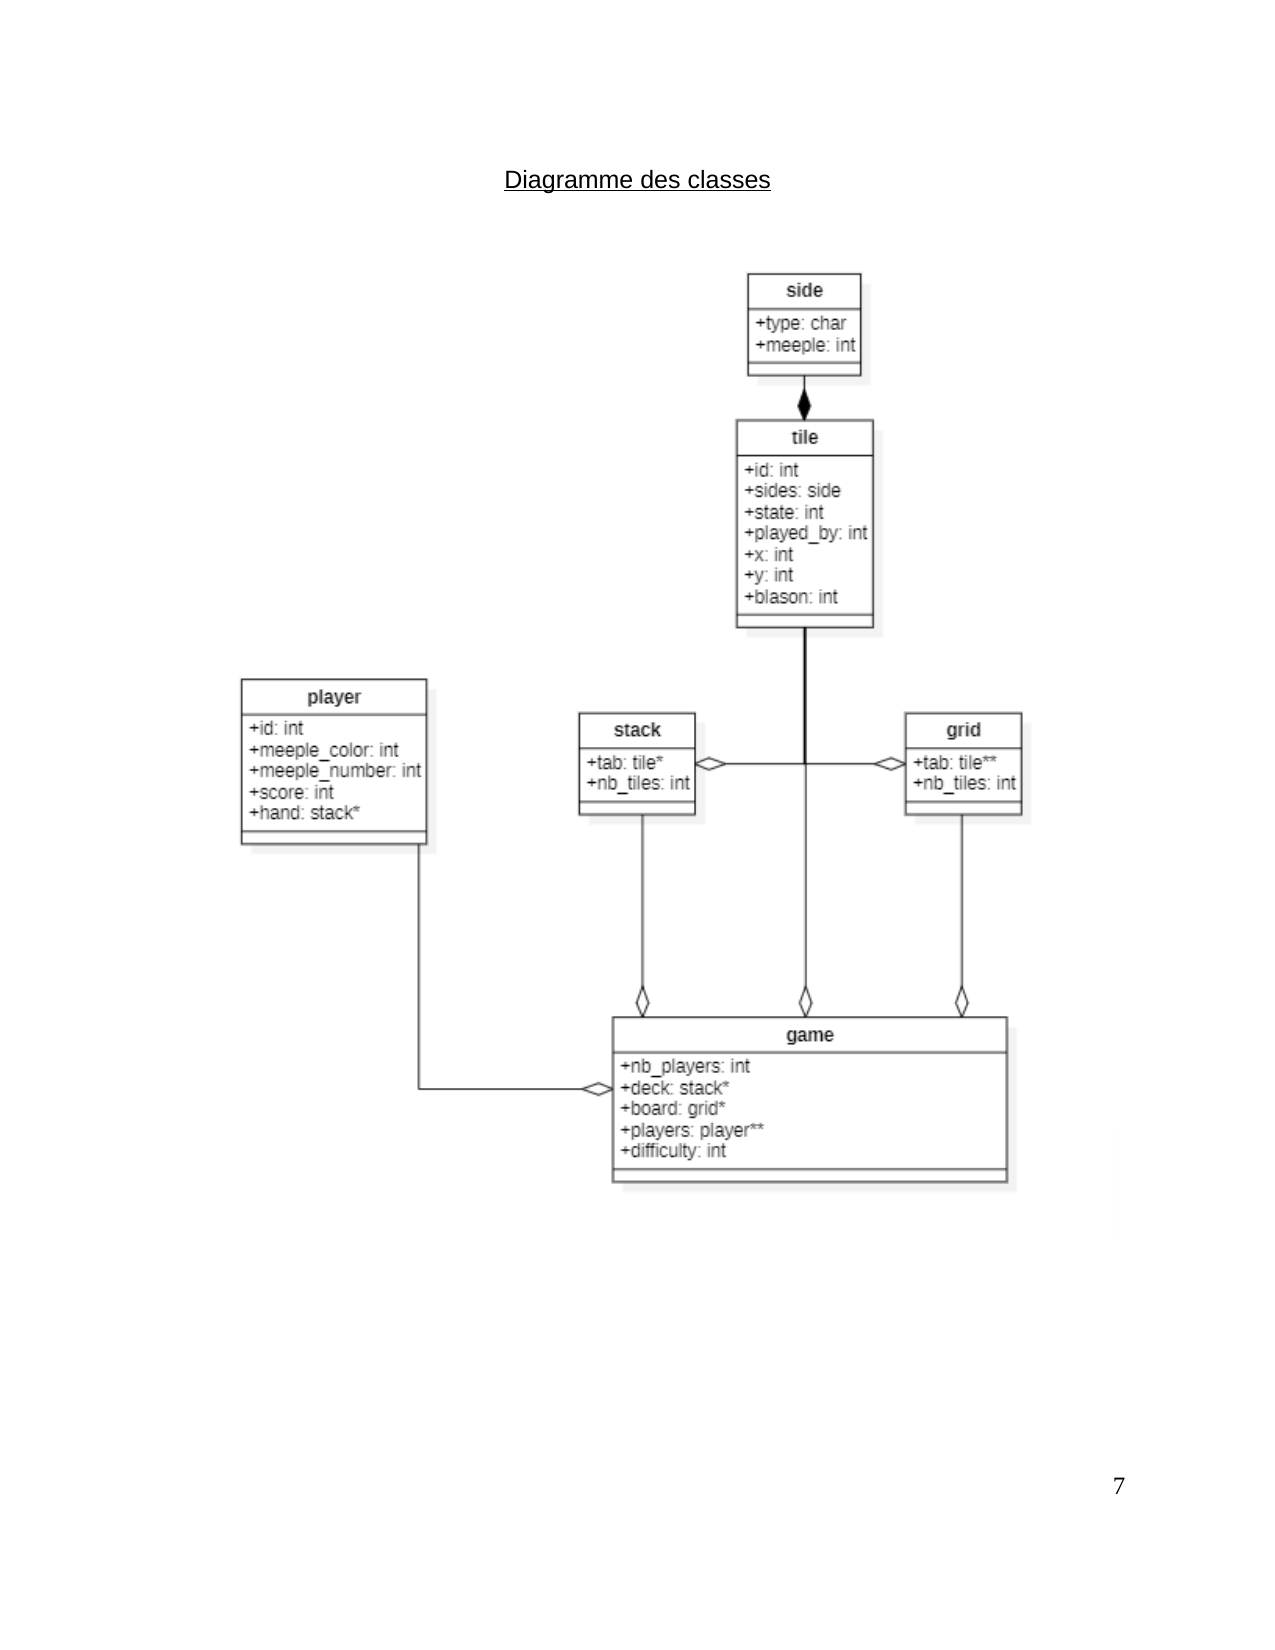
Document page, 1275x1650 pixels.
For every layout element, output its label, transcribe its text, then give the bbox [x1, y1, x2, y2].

picture [160, 222, 1115, 1245]
text Diagramme des classes [150, 165, 1125, 193]
